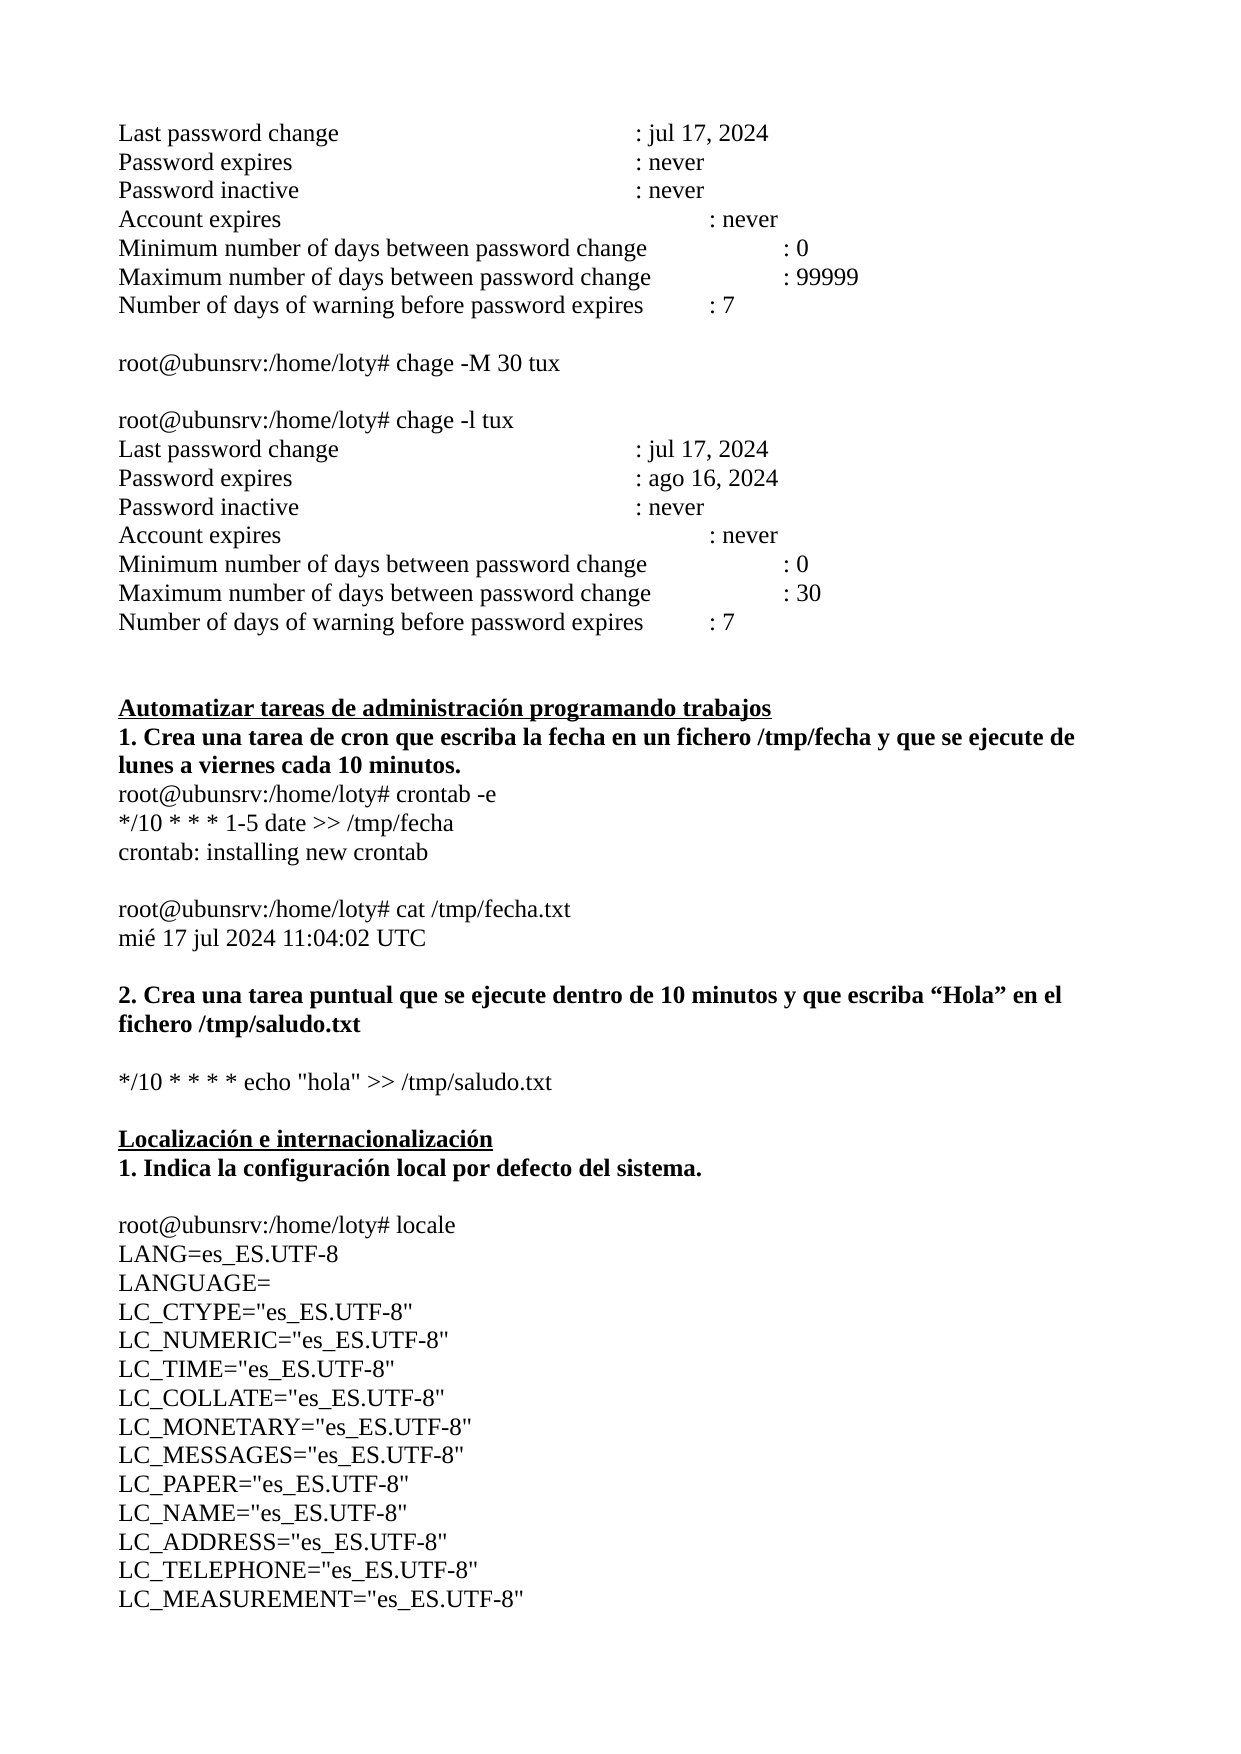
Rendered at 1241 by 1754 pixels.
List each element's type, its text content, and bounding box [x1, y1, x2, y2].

text Password expires : never [118, 147, 1122, 176]
text LC_PAPER="es_ES.UTF-8" [118, 1469, 1122, 1498]
text 1. Indica la configuración local por defecto del sistema. [118, 1153, 1122, 1182]
text root@ubunsrv:/home/loty# crontab -e [118, 779, 1122, 808]
text root@ubunsrv:/home/loty# cat /tmp/fecha.txt [118, 894, 1122, 923]
text LC_NAME="es_ES.UTF-8" [118, 1498, 1122, 1527]
text LANGUAGE= [118, 1268, 1122, 1297]
text Password inactive : never [118, 492, 1122, 521]
text LC_MESSAGES="es_ES.UTF-8" [118, 1441, 1122, 1469]
text root@ubunsrv:/home/loty# locale [118, 1211, 1122, 1239]
text LANG=es_ES.UTF-8 [118, 1239, 1122, 1268]
text Last password change : jul 17, 2024 [118, 118, 1122, 147]
text LC_TIME="es_ES.UTF-8" [118, 1354, 1122, 1383]
text LC_MEASUREMENT="es_ES.UTF-8" [118, 1584, 1122, 1613]
text LC_COLLATE="es_ES.UTF-8" [118, 1383, 1122, 1412]
text 1. Crea una tarea de cron que escriba la fecha en un fichero /tmp/fecha y que se ejecute de [118, 722, 1122, 751]
text LC_CTYPE="es_ES.UTF-8" [118, 1297, 1122, 1326]
text Number of days of warning before password expires : 7 [118, 291, 1122, 319]
text LC_MONETARY="es_ES.UTF-8" [118, 1412, 1122, 1441]
text Password inactive : never [118, 176, 1122, 204]
text Maximum number of days between password change : 30 [118, 578, 1122, 607]
text lunes a viernes cada 10 minutos. [118, 751, 1122, 779]
text root@ubunsrv:/home/loty# chage -l tux [118, 406, 1122, 434]
text fichero /tmp/saludo.txt [118, 1009, 1122, 1038]
text Account expires : never [118, 204, 1122, 233]
text Number of days of warning before password expires : 7 [118, 607, 1122, 636]
text Password expires : ago 16, 2024 [118, 463, 1122, 492]
text Localización e internacionalización [118, 1124, 1122, 1153]
text LC_ADDRESS="es_ES.UTF-8" [118, 1527, 1122, 1556]
text Minimum number of days between password change : 0 [118, 549, 1122, 578]
text */10 * * * 1-5 date >> /tmp/fecha [118, 808, 1122, 837]
text LC_NUMERIC="es_ES.UTF-8" [118, 1326, 1122, 1354]
text root@ubunsrv:/home/loty# chage -M 30 tux [118, 348, 1122, 377]
text Maximum number of days between password change : 99999 [118, 262, 1122, 291]
text Last password change : jul 17, 2024 [118, 434, 1122, 463]
text Account expires : never [118, 521, 1122, 549]
text */10 * * * * echo "hola" >> /tmp/saludo.txt [118, 1067, 1122, 1096]
text 2. Crea una tarea puntual que se ejecute dentro de 10 minutos y que escriba “Hola” en el [118, 981, 1122, 1009]
text LC_TELEPHONE="es_ES.UTF-8" [118, 1556, 1122, 1584]
text crontab: installing new crontab [118, 837, 1122, 866]
text Minimum number of days between password change : 0 [118, 233, 1122, 262]
text mié 17 jul 2024 11:04:02 UTC [118, 923, 1122, 952]
text Automatizar tareas de administración programando trabajos [118, 693, 1122, 722]
